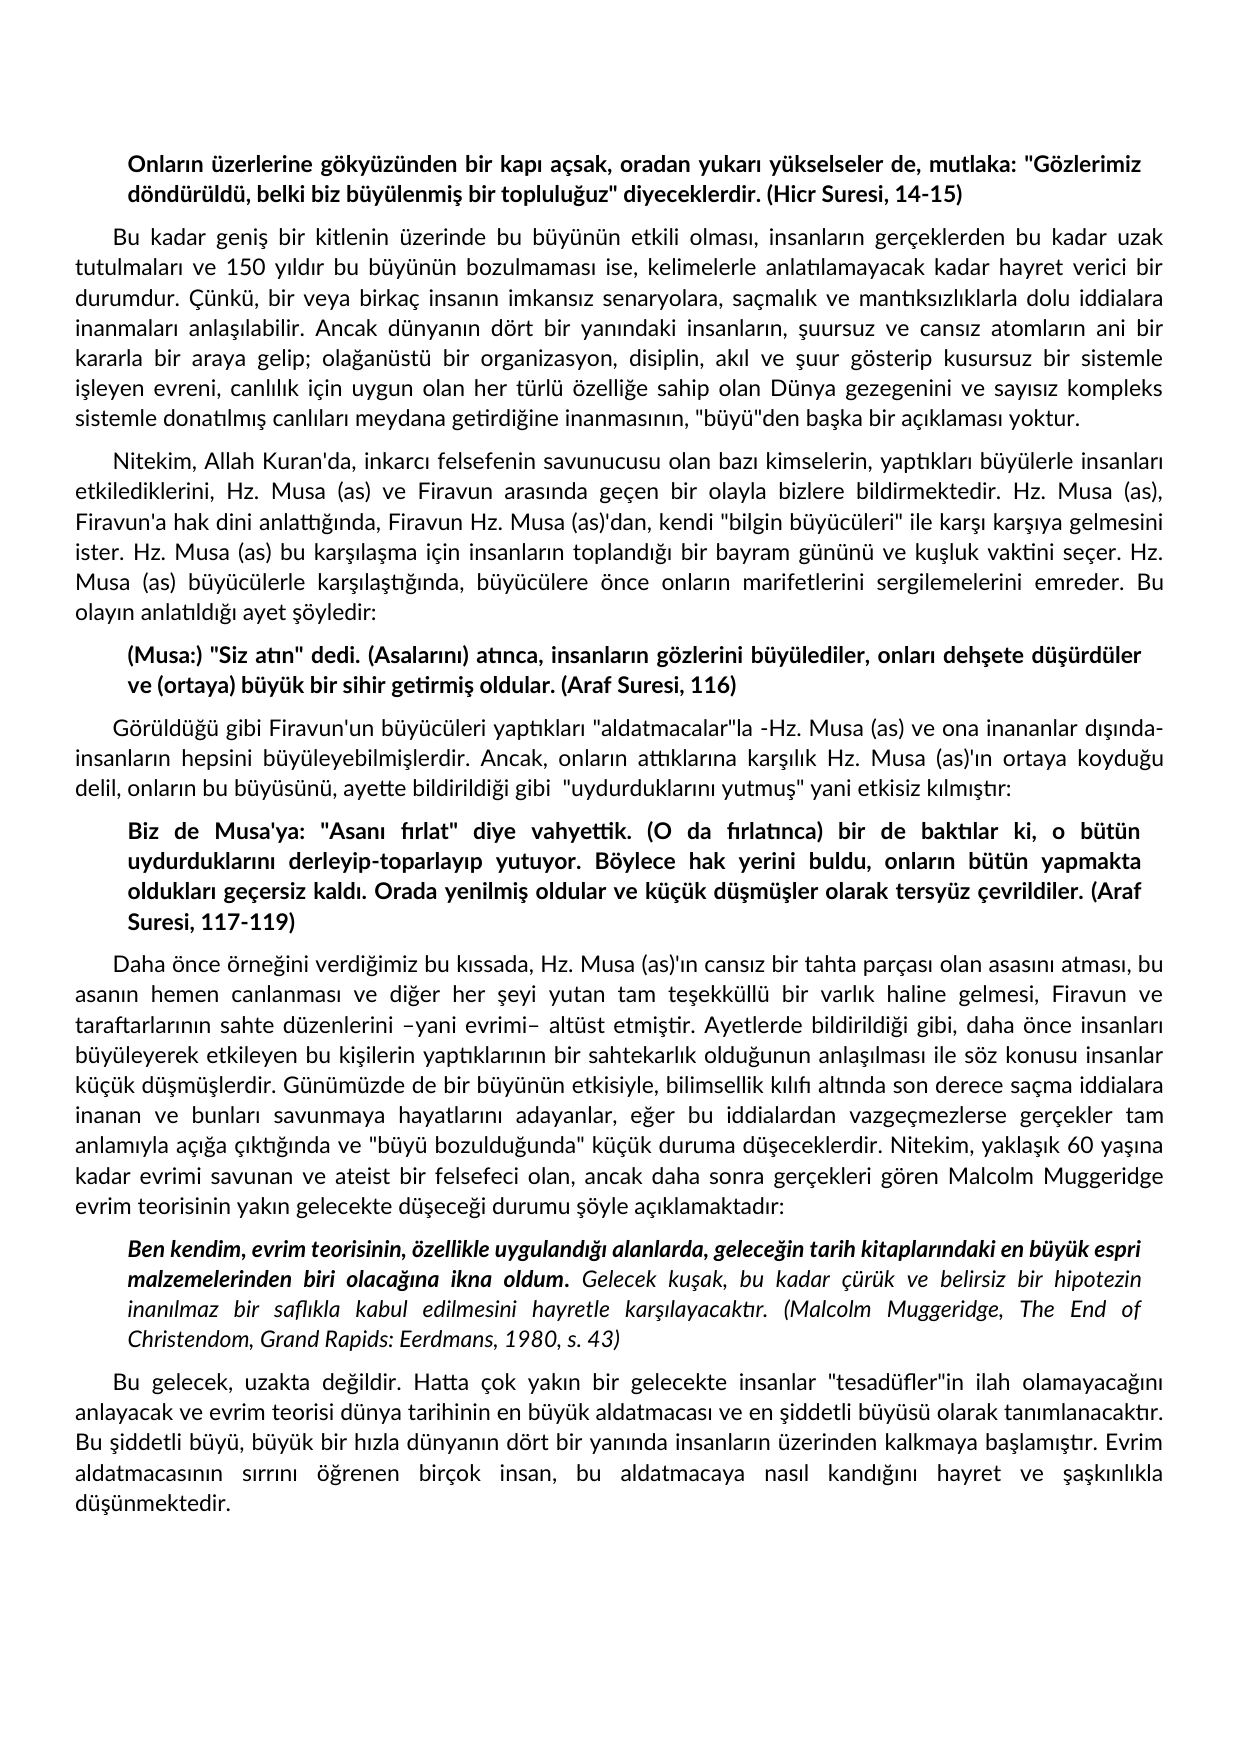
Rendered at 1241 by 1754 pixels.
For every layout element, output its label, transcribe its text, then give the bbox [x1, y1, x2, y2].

text Bu gelecek, uzakta değildir. Hatta çok yakın bir gelecekte insanlar "tesadüfler"in ilah olamayacağını anlayacak ve evrim teorisi dünya tarihinin en büyük aldatmacası ve en şiddetli büyüsü olarak tanımlanacaktır. Bu şiddetli büyü, büyük bir hızla dünyanın dört bir yanında insanların üzerinden kalkmaya başlamıştır. Evrim aldatmacasının sırrını öğrenen birçok insan, bu aldatmacaya nasıl kandığını hayret ve şaşkınlıkla düşünmektedir. [75, 1368, 1165, 1516]
text Onların üzerlerine gökyüzünden bir kapı açsak, oradan yukarı yükselseler de, mutlaka: "Gözlerimiz döndürüldü, belki biz büyülenmiş bir topluluğuz" diyeceklerdir. (Hicr Suresi, 14-15) [127, 150, 1143, 208]
text Bu kadar geniş bir kitlenin üzerinde bu büyünün etkili olması, insanların gerçeklerden bu kadar uzak tutulmaları ve 150 yıldır bu büyünün bozulmaması ise, kelimelerle anlatılamayacak kadar hayret verici bir durumdur. Çünkü, bir veya birkaç insanın imkansız senaryolara, saçmalık ve mantıksızlıklarla dolu iddialara inanmaları anlaşılabilir. Ancak dünyanın dört bir yanındaki insanların, şuursuz ve cansız atomların ani bir kararla bir araya gelip; olağanüstü bir organizasyon, disiplin, akıl ve şuur gösterip kusursuz bir sistemle işleyen evreni, canlılık için uygun olan her türlü özelliğe sahip olan Dünya gezegenini ve sayısız kompleks sistemle donatılmış canlıları meydana getirdiğine inanmasının, "büyü"den başka bir açıklaması yoktur. [75, 223, 1165, 432]
text Daha önce örneğini verdiğimiz bu kıssada, Hz. Musa (as)'ın cansız bir tahta parçası olan asasını atması, bu asanın hemen canlanması ve diğer her şeyi yutan tam teşekküllü bir varlık haline gelmesi, Firavun ve taraftarlarının sahte düzenlerini –yani evrimi– altüst etmiştir. Ayetlerde bildirildiği gibi, daha önce insanları büyüleyerek etkileyen bu kişilerin yaptıklarının bir sahtekarlık olduğunun anlaşılması ile söz konusu insanlar küçük düşmüşlerdir. Günümüzde de bir büyünün etkisiyle, bilimsellik kılıfı altında son derece saçma iddialara inanan ve bunları savunmaya hayatlarını adayanlar, eğer bu iddialardan vazgeçmezlerse gerçekler tam anlamıyla açığa çıktığında ve "büyü bozulduğunda" küçük duruma düşeceklerdir. Nitekim, yaklaşık 60 yaşına kadar evrimi savunan ve ateist bir felsefeci olan, ancak daha sonra gerçekleri gören Malcolm Muggeridge evrim teorisinin yakın gelecekte düşeceği durumu şöyle açıklamaktadır: [75, 950, 1165, 1219]
text Biz de Musa'ya: "Asanı fırlat" diye vahyettik. (O da fırlatınca) bir de baktılar ki, o bütün uydurduklarını derleyip-toparlayıp yutuyor. Böylece hak yerini buldu, onların bütün yapmakta oldukları geçersiz kaldı. Orada yenilmiş oldular ve küçük düşmüşler olarak tersyüz çevrildiler. (Araf Suresi, 117-119) [127, 817, 1143, 935]
text Ben kendim, evrim teorisinin, özellikle uygulandığı alanlarda, geleceğin tarih kitaplarındaki en büyük espri malzemelerinden biri olacağına ikna oldum. Gelecek kuşak, bu kadar çürük ve belirsiz bir hipotezin inanılmaz bir saflıkla kabul edilmesini hayretle karşılayacaktır. (Malcolm Muggeridge, The End of Christendom, Grand Rapids: Eerdmans, 1980, s. 43) [127, 1234, 1143, 1352]
text Nitekim, Allah Kuran'da, inkarcı felsefenin savunucusu olan bazı kimselerin, yaptıkları büyülerle insanları etkilediklerini, Hz. Musa (as) ve Firavun arasında geçen bir olayla bizlere bildirmektedir. Hz. Musa (as), Firavun'a hak dini anlattığında, Firavun Hz. Musa (as)'dan, kendi "bilgin büyücüleri" ile karşı karşıya gelmesini ister. Hz. Musa (as) bu karşılaşma için insanların toplandığı bir bayram gününü ve kuşluk vaktini seçer. Hz. Musa (as) büyücülerle karşılaştığında, büyücülere önce onların marifetlerini sergilemelerini emreder. Bu olayın anlatıldığı ayet şöyledir: [75, 447, 1165, 625]
text (Musa:) "Siz atın" dedi. (Asalarını) atınca, insanların gözlerini büyülediler, onları dehşete düşürdüler ve (ortaya) büyük bir sihir getirmiş oldular. (Araf Suresi, 116) [127, 641, 1143, 698]
text Görüldüğü gibi Firavun'un büyücüleri yaptıkları "aldatmacalar"la -Hz. Musa (as) ve ona inananlar dışında- insanların hepsini büyüleyebilmişlerdir. Ancak, onların attıklarına karşılık Hz. Musa (as)'ın ortaya koyduğu delil, onların bu büyüsünü, ayette bildirildiği gibi "uydurduklarını yutmuş" yani etkisiz kılmıştır: [75, 713, 1165, 801]
